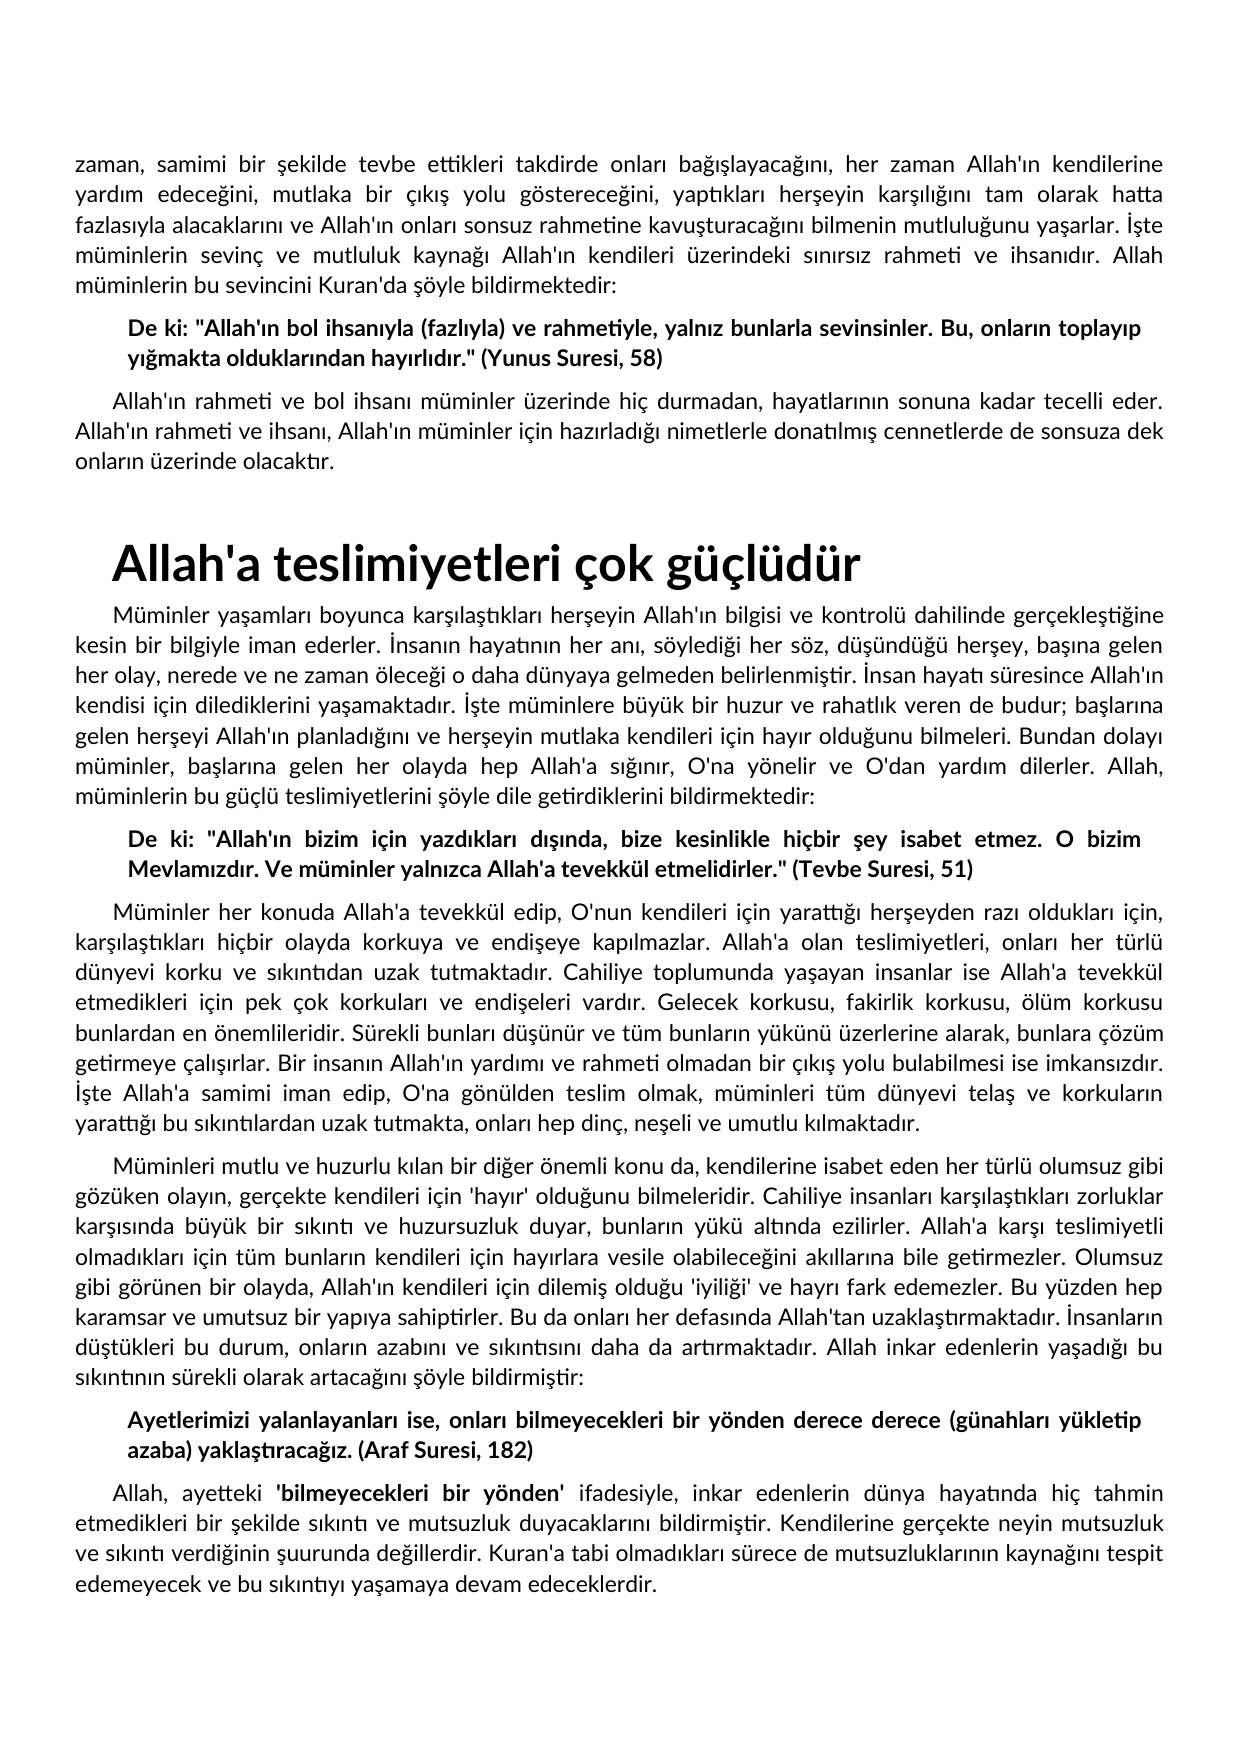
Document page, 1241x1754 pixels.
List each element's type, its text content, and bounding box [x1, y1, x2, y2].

subtitle Allah'a teslimiyetleri çok güçlüdür [112, 532, 1165, 592]
text De ki: "Allah'ın bol ihsanıyla (fazlıyla) ve rahmetiyle, yalnız bunlarla sevinsinler. Bu, onların toplayıp yığmakta olduklarından hayırlıdır." (Yunus Suresi, 58) [127, 313, 1143, 371]
text Müminler her konuda Allah'a tevekkül edip, O'nun kendileri için yarattığı herşeyden razı oldukları için, karşılaştıkları hiçbir olayda korkuya ve endişeye kapılmazlar. Allah'a olan teslimiyetleri, onları her türlü dünyevi korku ve sıkıntıdan uzak tutmaktadır. Cahiliye toplumunda yaşayan insanlar ise Allah'a tevekkül etmedikleri için pek çok korkuları ve endişeleri vardır. Gelecek korkusu, fakirlik korkusu, ölüm korkusu bunlardan en önemlileridir. Sürekli bunları düşünür ve tüm bunların yükünü üzerlerine alarak, bunlara çözüm getirmeye çalışırlar. Bir insanın Allah'ın yardımı ve rahmeti olmadan bir çıkış yolu bulabilmesi ise imkansızdır. İşte Allah'a samimi iman edip, O'na gönülden teslim olmak, müminleri tüm dünyevi telaş ve korkuların yarattığı bu sıkıntılardan uzak tutmakta, onları hep dinç, neşeli ve umutlu kılmaktadır. [75, 897, 1165, 1136]
text zaman, samimi bir şekilde tevbe ettikleri takdirde onları bağışlayacağını, her zaman Allah'ın kendilerine yardım edeceğini, mutlaka bir çıkış yolu göstereceğini, yaptıkları herşeyin karşılığını tam olarak hatta fazlasıyla alacaklarını ve Allah'ın onları sonsuz rahmetine kavuşturacağını bilmenin mutluluğunu yaşarlar. İşte müminlerin sevinç ve mutluluk kaynağı Allah'ın kendileri üzerindeki sınırsız rahmeti ve ihsanıdır. Allah müminlerin bu sevincini Kuran'da şöyle bildirmektedir: [75, 150, 1165, 298]
text Allah'ın rahmeti ve bol ihsanı müminler üzerinde hiç durmadan, hayatlarının sonuna kadar tecelli eder. Allah'ın rahmeti ve ihsanı, Allah'ın müminler için hazırladığı nimetlerle donatılmış cennetlerde de sonsuza dek onların üzerinde olacaktır. [75, 386, 1165, 474]
text Müminleri mutlu ve huzurlu kılan bir diğer önemli konu da, kendilerine isabet eden her türlü olumsuz gibi gözüken olayın, gerçekte kendileri için 'hayır' olduğunu bilmeleridir. Cahiliye insanları karşılaştıkları zorluklar karşısında büyük bir sıkıntı ve huzursuzluk duyar, bunların yükü altında ezilirler. Allah'a karşı teslimiyetli olmadıkları için tüm bunların kendileri için hayırlara vesile olabileceğini akıllarına bile getirmezler. Olumsuz gibi görünen bir olayda, Allah'ın kendileri için dilemiş olduğu 'iyiliği' ve hayrı fark edemezler. Bu yüzden hep karamsar ve umutsuz bir yapıya sahiptirler. Bu da onları her defasında Allah'tan uzaklaştırmaktadır. İnsanların düştükleri bu durum, onların azabını ve sıkıntısını daha da artırmaktadır. Allah inkar edenlerin yaşadığı bu sıkıntının sürekli olarak artacağını şöyle bildirmiştir: [75, 1152, 1165, 1391]
text Allah, ayetteki 'bilmeyecekleri bir yönden' ifadesiyle, inkar edenlerin dünya hayatında hiç tahmin etmedikleri bir şekilde sıkıntı ve mutsuzluk duyacaklarını bildirmiştir. Kendilerine gerçekte neyin mutsuzluk ve sıkıntı verdiğinin şuurunda değillerdir. Kuran'a tabi olmadıkları sürece de mutsuzluklarının kaynağını tespit edemeyecek ve bu sıkıntıyı yaşamaya devam edeceklerdir. [75, 1479, 1165, 1597]
text Müminler yaşamları boyunca karşılaştıkları herşeyin Allah'ın bilgisi ve kontrolü dahilinde gerçekleştiğine kesin bir bilgiyle iman ederler. İnsanın hayatının her anı, söylediği her söz, düşündüğü herşey, başına gelen her olay, nerede ve ne zaman öleceği o daha dünyaya gelmeden belirlenmiştir. İnsan hayatı süresince Allah'ın kendisi için dilediklerini yaşamaktadır. İşte müminlere büyük bir huzur ve rahatlık veren de budur; başlarına gelen herşeyi Allah'ın planladığını ve herşeyin mutlaka kendileri için hayır olduğunu bilmeleri. Bundan dolayı müminler, başlarına gelen her olayda hep Allah'a sığınır, O'na yönelir ve O'dan yardım dilerler. Allah, müminlerin bu güçlü teslimiyetlerini şöyle dile getirdiklerini bildirmektedir: [75, 601, 1165, 809]
text De ki: "Allah'ın bizim için yazdıkları dışında, bize kesinlikle hiçbir şey isabet etmez. O bizim Mevlamızdır. Ve müminler yalnızca Allah'a tevekkül etmelidirler." (Tevbe Suresi, 51) [127, 824, 1143, 882]
text Ayetlerimizi yalanlayanları ise, onları bilmeyecekleri bir yönden derece derece (günahları yükletip azaba) yaklaştıracağız. (Araf Suresi, 182) [127, 1406, 1143, 1463]
